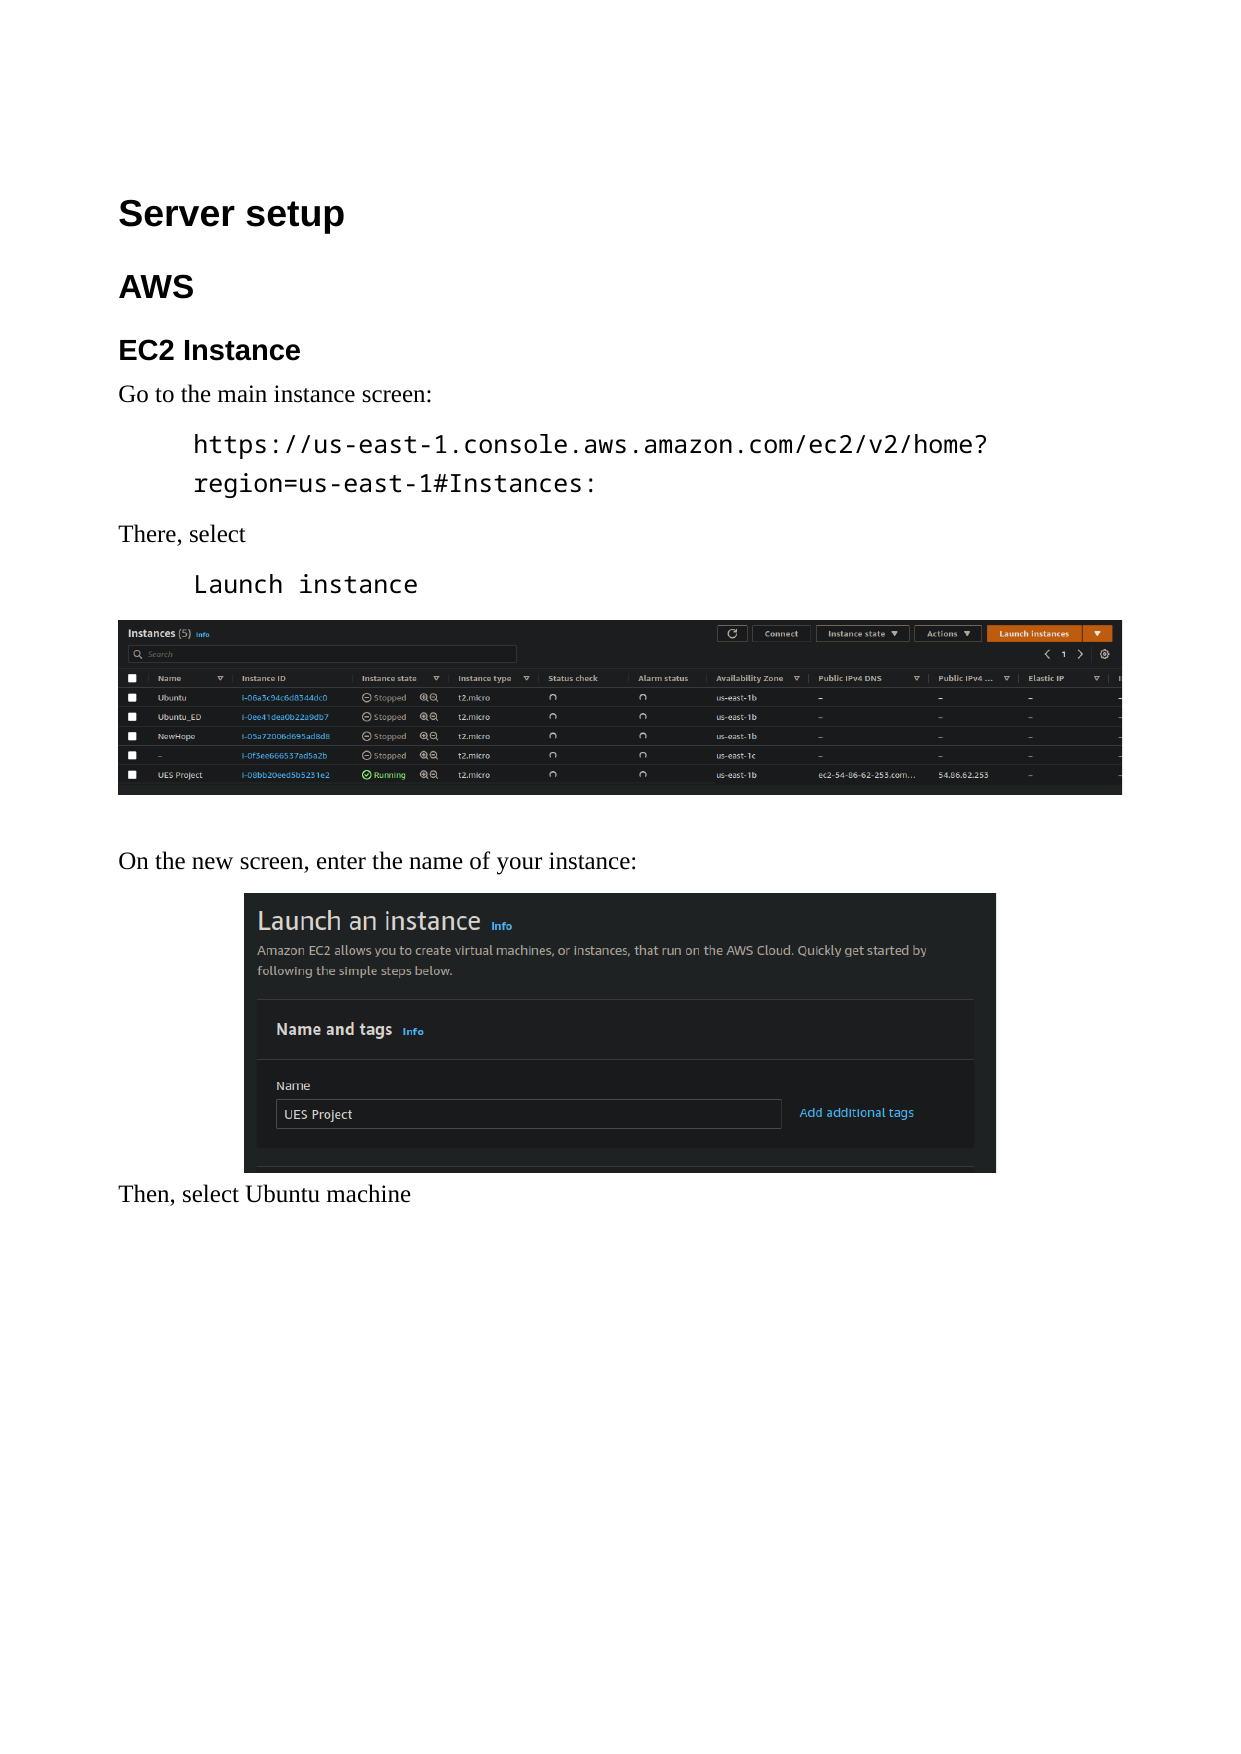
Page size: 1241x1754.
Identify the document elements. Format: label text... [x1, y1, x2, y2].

text Then, select Ubuntu machine [118, 1179, 1122, 1208]
subtitle AWS [118, 267, 1122, 306]
subtitle EC2 Instance [118, 333, 1122, 366]
text On the new screen, enter the name of your instance: [118, 846, 1122, 875]
text There, select [118, 519, 1122, 548]
subtitle Server setup [118, 191, 1122, 234]
picture [244, 893, 997, 1173]
text Launch instance [193, 567, 1122, 601]
text Go to the main instance screen: [118, 379, 1122, 407]
picture [118, 620, 1123, 795]
text https://us-east-1.console.aws.amazon.com/ec2/v2/home?region=us-east-1#Instances: [193, 426, 1122, 499]
